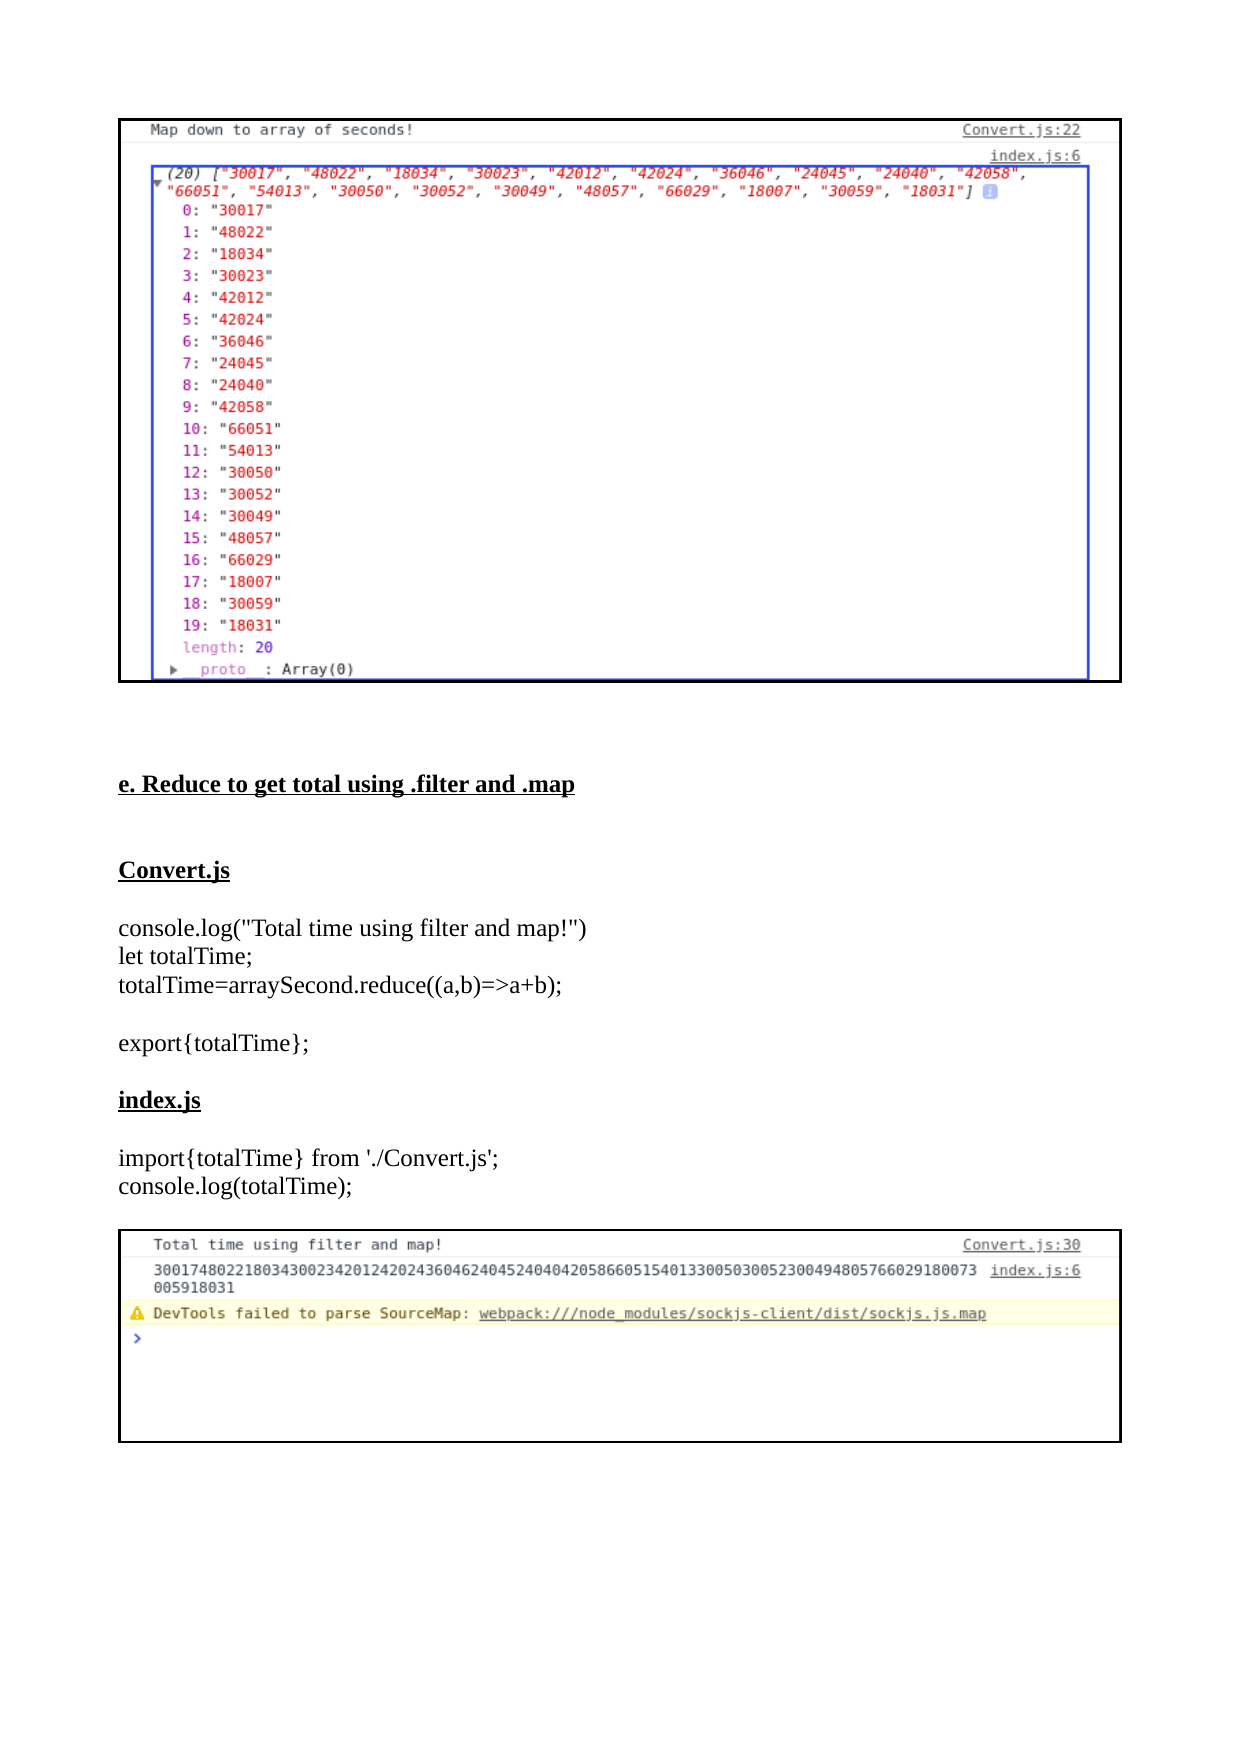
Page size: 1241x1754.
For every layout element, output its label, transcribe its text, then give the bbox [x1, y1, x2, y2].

picture [121, 121, 1120, 680]
text index.js [118, 1085, 1122, 1114]
text totalTime=arraySecond.reduce((a,b)=>a+b); [118, 970, 1122, 999]
text let totalTime; [118, 941, 1122, 970]
text e. Reduce to get total using .filter and .map [118, 769, 1122, 798]
text console.log(totalTime); [118, 1171, 1122, 1200]
text console.log("Total time using filter and map!") [118, 913, 1122, 941]
text import{totalTime} from './Convert.js'; [118, 1143, 1122, 1171]
text Convert.js [118, 855, 1122, 884]
text export{totalTime}; [118, 1028, 1122, 1056]
picture [121, 1231, 1120, 1441]
